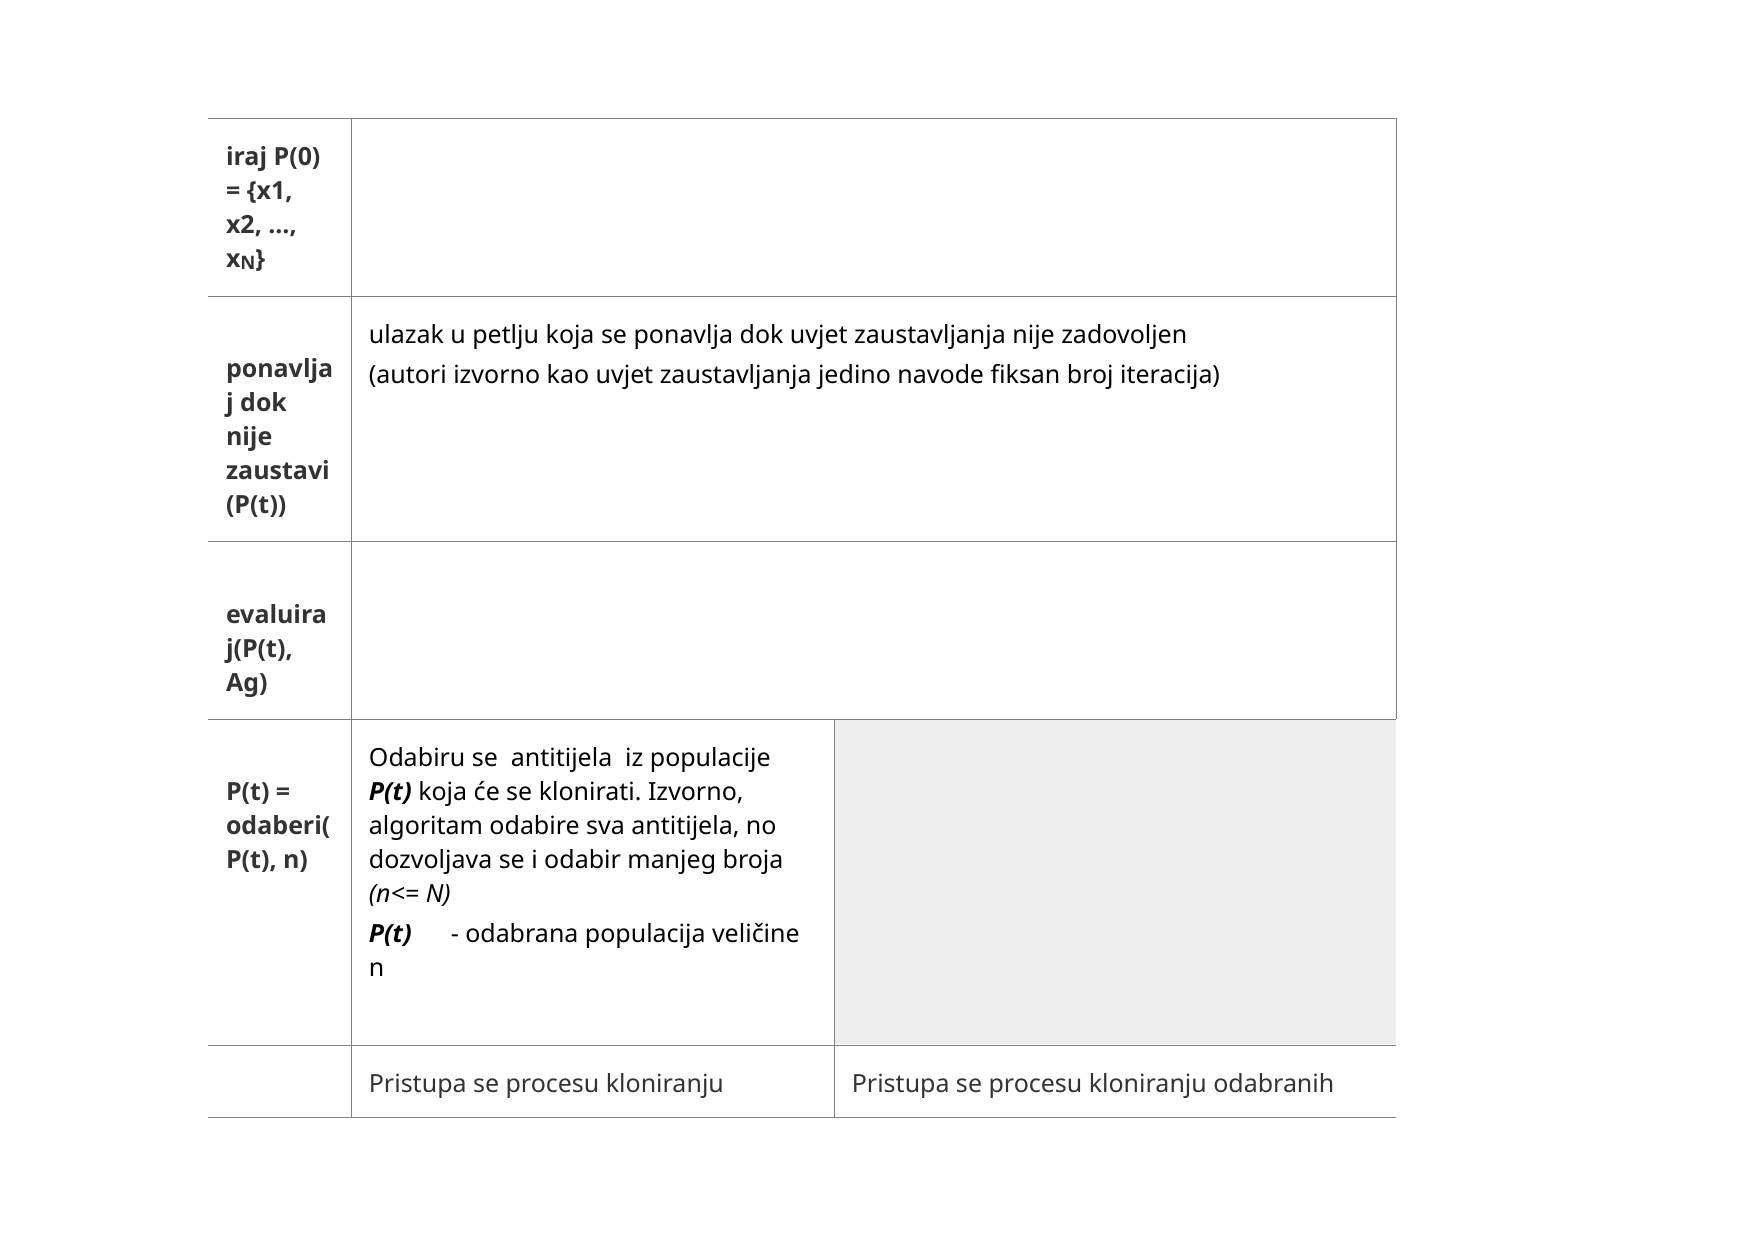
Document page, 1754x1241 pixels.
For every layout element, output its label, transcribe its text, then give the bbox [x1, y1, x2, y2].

table_cell [208, 1046, 351, 1117]
table_cell Pristupa se procesu kloniranju odabranih [835, 1046, 1396, 1117]
table_cell [352, 119, 1396, 296]
table_cell [835, 720, 1396, 1044]
table_cell Pristupa se procesu kloniranju odabranih antitijela koji stvara populacija Pclo. statičko kloniranje : svako antitijelo iz trenutne populacije se klonira se se beta *N puta, čime stvara populaciju klonova Pclo veličine . proporcionalno kloniranje: za svako antitijelo stvara se broj klonova koji je proporcionalan afinitetu (dobroti) antitijela. Što je jedinka bolja , to je broj klonova veći. NC - ukupni broj klonova koji će ući u populaciju klonova Pclo i određen je parametrom prema izrazu: gdje je funkcija poda *pretpostavljam da je populacija u ovom slučaju sortitana po dobroti, od najboljeg do najlošijeg vjerojatnosno kloniranje: definira parametar pc ( clonal selection rate) temeljem kojeg iz izvorne populacije bira antitijela koja će biti klonirana. [352, 1046, 834, 1117]
table_cell ulazak u petlju koja se ponavlja dok uvjet zaustavljanja nije zadovoljen (autori izvorno kao uvjet zaustavljanja jedino navode fiksan broj iteracija) [352, 297, 1396, 541]
table_cell iraj P(0) = {x1, x2, ..., xN} [208, 119, 351, 296]
table_cell Odabiru se antitijela iz populacije P(t) koja će se klonirati. Izvorno, algoritam odabire sva antitijela, no dozvoljava se i odabir manjeg broja (n<= N) P(t) - odabrana populacija veličine n [352, 720, 834, 1044]
table_cell ponavljaj dok nije zaustavi(P(t)) [208, 297, 351, 541]
table_cell [352, 542, 1396, 719]
table_cell evaluiraj(P(t), Ag) [208, 542, 351, 719]
table_cell P(t) = odaberi(P(t), n) [208, 720, 351, 1044]
